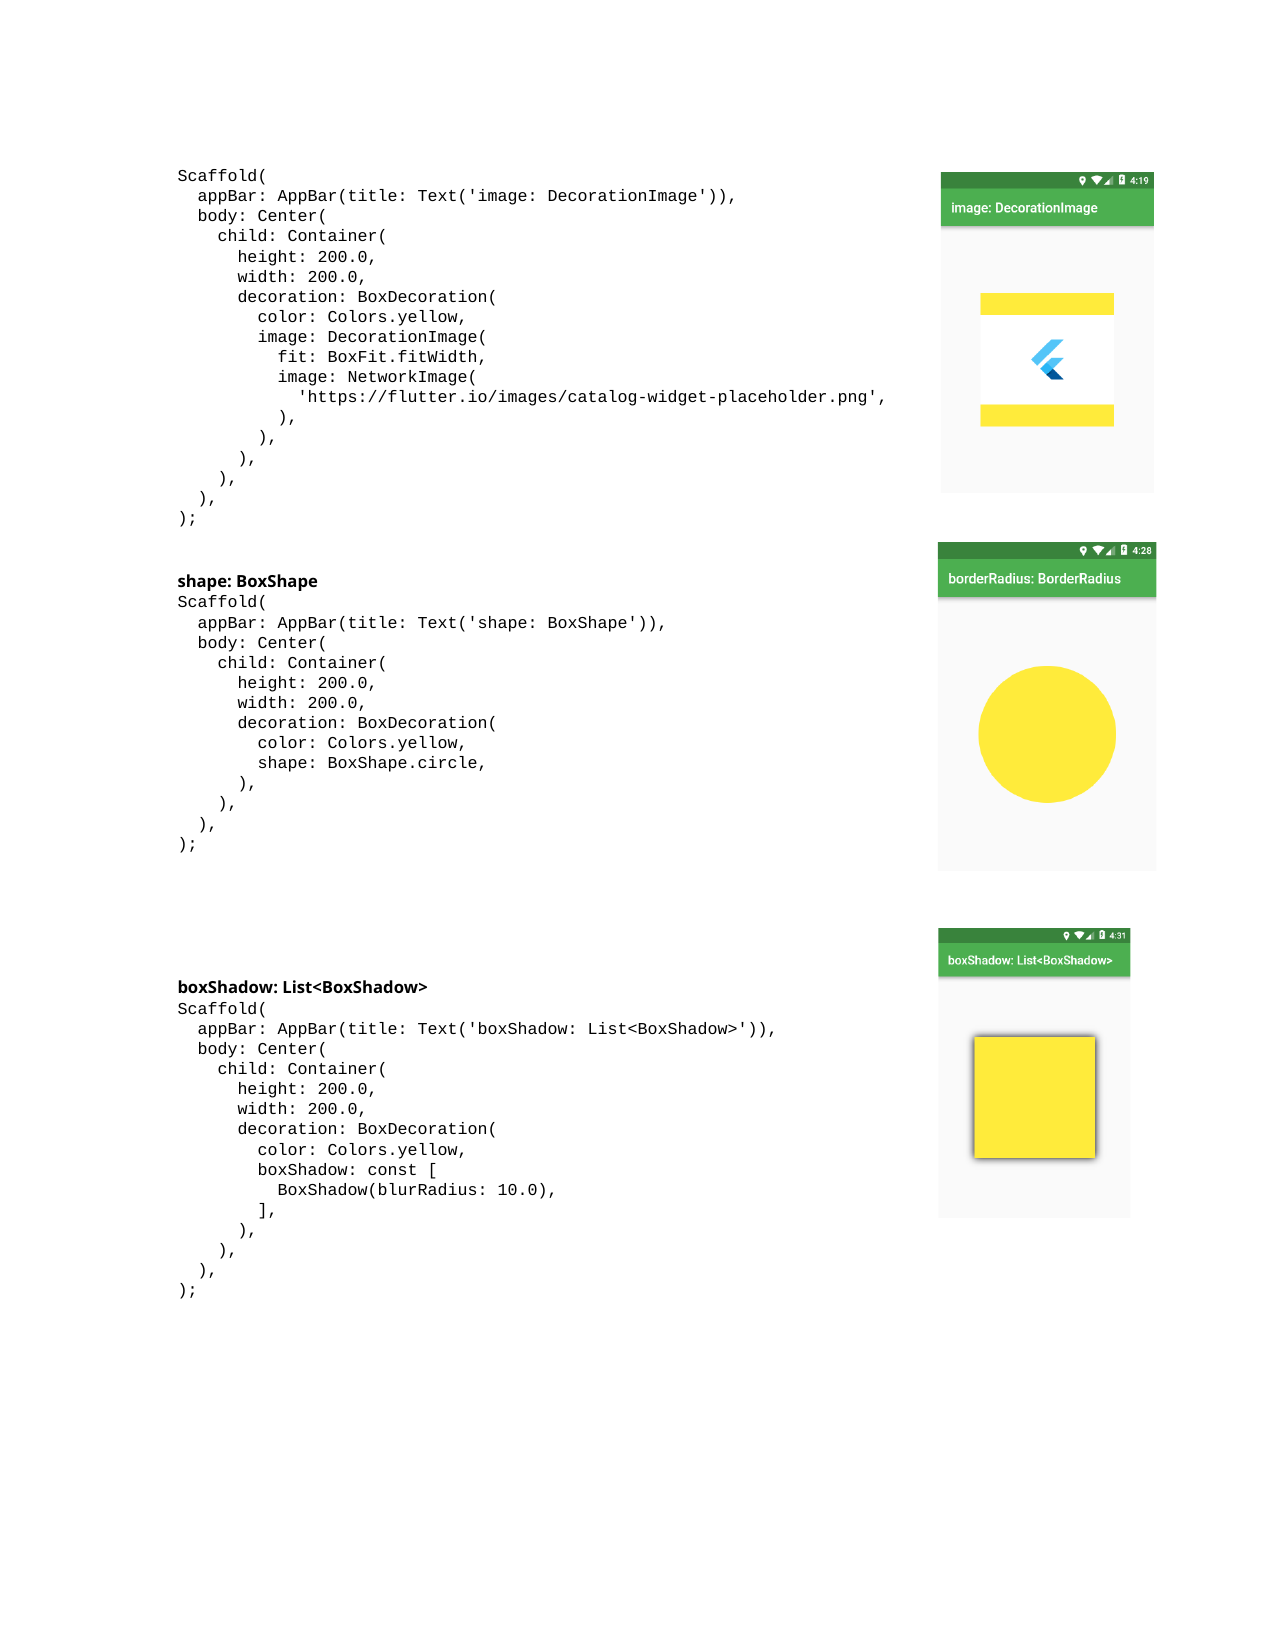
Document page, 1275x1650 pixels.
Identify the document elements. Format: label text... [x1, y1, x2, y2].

text shape: BoxShape.circle, [177, 755, 937, 774]
text ), [177, 815, 937, 834]
subtitle boxShadow: List<BoxShadow> [177, 976, 938, 999]
picture [937, 542, 1157, 871]
text Scaffold( [177, 594, 937, 613]
text appBar: AppBar(title: Text('shape: BoxShape')), [177, 614, 937, 633]
text ); [177, 1282, 1098, 1301]
text ), [177, 469, 940, 488]
text color: Colors.yellow, [177, 1141, 938, 1160]
text width: 200.0, [177, 1101, 938, 1120]
text body: Center( [177, 1041, 938, 1059]
picture [940, 172, 1154, 493]
text BoxShadow(blurRadius: 10.0), [177, 1181, 938, 1200]
text ), [177, 1221, 1098, 1240]
subtitle shape: BoxShape [177, 570, 937, 592]
text image: NetworkImage( [177, 369, 940, 388]
text ), [177, 775, 937, 794]
text height: 200.0, [177, 1081, 938, 1099]
text ), [177, 1262, 1098, 1281]
text Scaffold( [177, 168, 1098, 187]
text width: 200.0, [177, 268, 940, 287]
text body: Center( [177, 208, 940, 227]
text ), [177, 795, 937, 814]
text child: Container( [177, 1061, 938, 1079]
text child: Container( [177, 654, 937, 673]
text height: 200.0, [177, 248, 940, 267]
text decoration: BoxDecoration( [177, 288, 940, 307]
text ), [177, 429, 940, 448]
text image: DecorationImage( [177, 328, 940, 347]
text appBar: AppBar(title: Text('boxShadow: List<BoxShadow>')), [177, 1020, 938, 1039]
text ); [177, 835, 937, 854]
text ), [177, 409, 940, 428]
text height: 200.0, [177, 674, 937, 693]
text ); [177, 509, 1098, 528]
text decoration: BoxDecoration( [177, 1121, 938, 1140]
text body: Center( [177, 634, 937, 653]
text ), [177, 1242, 1098, 1260]
text decoration: BoxDecoration( [177, 715, 937, 733]
text Scaffold( [177, 1000, 938, 1019]
text color: Colors.yellow, [177, 308, 940, 327]
text appBar: AppBar(title: Text('image: DecorationImage')), [177, 188, 940, 207]
text ), [177, 489, 1098, 508]
text boxShadow: const [ [177, 1161, 938, 1180]
text width: 200.0, [177, 694, 937, 713]
picture [938, 928, 1131, 1218]
text color: Colors.yellow, [177, 735, 937, 754]
text child: Container( [177, 228, 940, 247]
text 'https://flutter.io/images/catalog-widget-placeholder.png', [177, 389, 940, 408]
text ], [177, 1201, 1098, 1220]
text fit: BoxFit.fitWidth, [177, 349, 940, 367]
text ), [177, 449, 940, 468]
